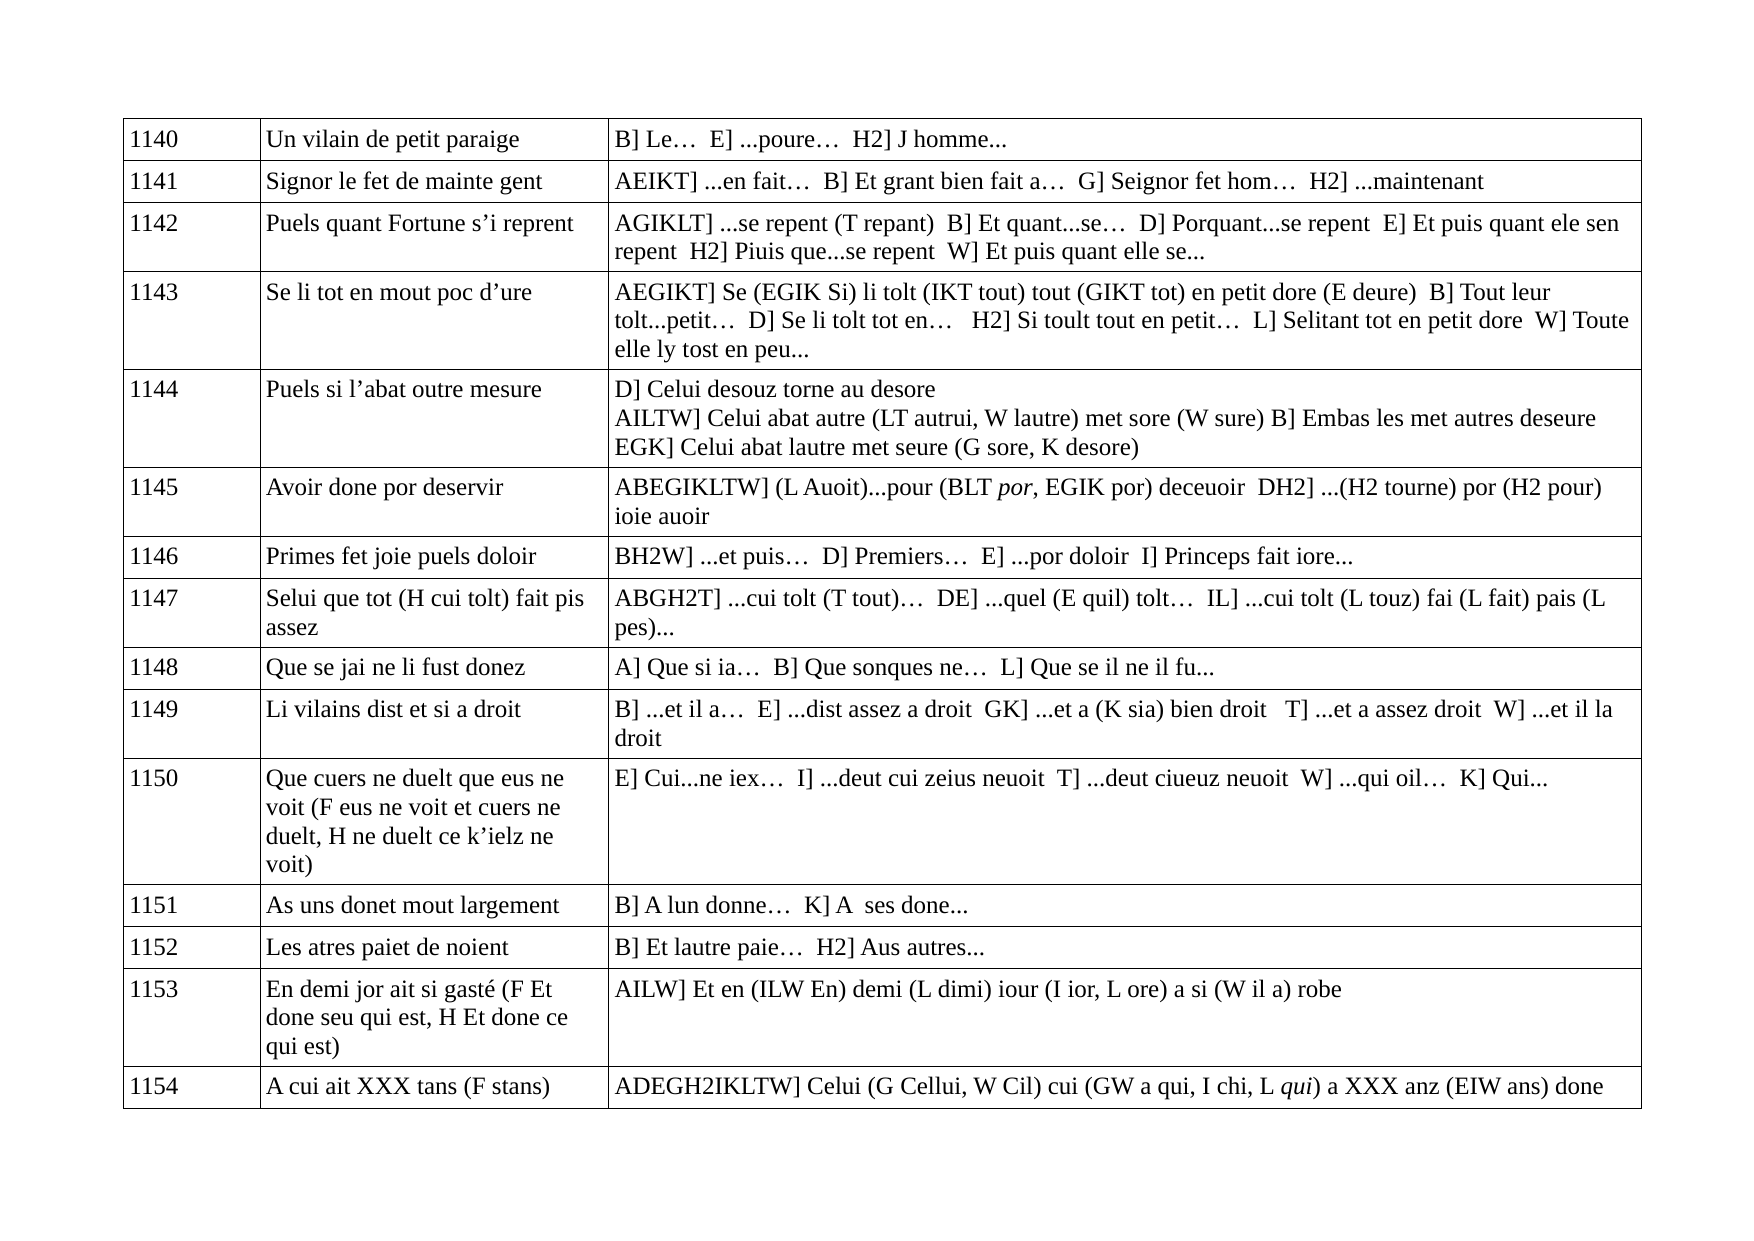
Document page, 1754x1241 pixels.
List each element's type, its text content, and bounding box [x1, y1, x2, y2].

table_cell 1145 [124, 468, 260, 536]
table_cell 1150 [124, 759, 260, 884]
table_cell AGIKLT] ...se repent (T repant) B] Et quant...se… D] Porquant...se repent E] Et puis quant ele sen repent H2] Piuis que...se repent W] Et puis quant elle se... [609, 203, 1641, 271]
table_cell 1144 [124, 370, 260, 467]
table_cell As uns donet mout largement [261, 885, 608, 926]
table_cell 1148 [124, 648, 260, 688]
table_cell AEGIKT] Se (EGIK Si) li tolt (IKT tout) tout (GIKT tot) en petit dore (E deure) B] Tout leur tolt...petit… D] Se li tolt tot en… H2] Si toult tout en petit… L] Selitant tot en petit dore W] Toute elle ly tost en peu... [609, 272, 1641, 369]
table_cell Se li tot en mout poc d’ure [261, 272, 608, 369]
table_cell B] A lun donne… K] A ses done... [609, 885, 1641, 926]
table_cell Primes fet joie puels doloir [261, 537, 608, 577]
table_cell Un vilain de petit paraige [261, 119, 608, 160]
table_cell 1140 [124, 119, 260, 160]
table_cell ABGH2T] ...cui tolt (T tout)… DE] ...quel (E quil) tolt… IL] ...cui tolt (L touz) fai (L fait) pais (L pes)... [609, 579, 1641, 647]
table_cell 1152 [124, 927, 260, 968]
table_cell Avoir done por deservir [261, 468, 608, 536]
table_cell ADEGH2IKLTW] Celui (G Cellui, W Cil) cui (GW a qui, I chi, L qui) a XXX anz (EIW ans) done [609, 1067, 1641, 1107]
table_cell 1147 [124, 579, 260, 647]
table_cell AEIKT] ...en fait… B] Et grant bien fait a… G] Seignor fet hom… H2] ...maintenant [609, 161, 1641, 202]
table_cell BH2W] ...et puis… D] Premiers… E] ...por doloir I] Princeps fait iore... [609, 537, 1641, 577]
table_cell 1149 [124, 690, 260, 757]
table_cell 1154 [124, 1067, 260, 1107]
table_cell Que cuers ne duelt que eus ne voit (F eus ne voit et cuers ne duelt, H ne duelt ce k’ielz ne voit) [261, 759, 608, 884]
table_cell B] Et lautre paie… H2] Aus autres... [609, 927, 1641, 968]
table_cell Signor le fet de mainte gent [261, 161, 608, 202]
table_cell D] Celui desouz torne au desore AILTW] Celui abat autre (LT autrui, W lautre) met sore (W sure) B] Embas les met autres deseure EGK] Celui abat lautre met seure (G sore, K desore) [609, 370, 1641, 467]
table_cell ABEGIKLTW] (L Auoit)...pour (BLT por, EGIK por) deceuoir DH2] ...(H2 tourne) por (H2 pour) ioie auoir [609, 468, 1641, 536]
table_cell Li vilains dist et si a droit [261, 690, 608, 757]
table_cell Les atres paiet de noient [261, 927, 608, 968]
table_cell 1142 [124, 203, 260, 271]
table_cell AILW] Et en (ILW En) demi (L dimi) iour (I ior, L ore) a si (W il a) robe [609, 969, 1641, 1066]
table_cell Que se jai ne li fust donez [261, 648, 608, 688]
table_cell A] Que si ia… B] Que sonques ne… L] Que se il ne il fu... [609, 648, 1641, 688]
table_cell E] Cui...ne iex… I] ...deut cui zeius neuoit T] ...deut ciueuz neuoit W] ...qui oil… K] Qui... [609, 759, 1641, 884]
table_cell Puels si l’abat outre mesure [261, 370, 608, 467]
table_cell 1153 [124, 969, 260, 1066]
table_cell Puels quant Fortune s’i reprent [261, 203, 608, 271]
table_cell B] ...et il a… E] ...dist assez a droit GK] ...et a (K sia) bien droit T] ...et a assez droit W] ...et il la droit [609, 690, 1641, 757]
table_cell 1146 [124, 537, 260, 577]
table_cell B] Le… E] ...poure… H2] J homme... [609, 119, 1641, 160]
table_cell 1151 [124, 885, 260, 926]
table_cell En demi jor ait si gasté (F Et done seu qui est, H Et done ce qui est) [261, 969, 608, 1066]
table_cell A cui ait XXX tans (F stans) [261, 1067, 608, 1107]
table_cell Selui que tot (H cui tolt) fait pis assez [261, 579, 608, 647]
table_cell 1141 [124, 161, 260, 202]
table_cell 1143 [124, 272, 260, 369]
